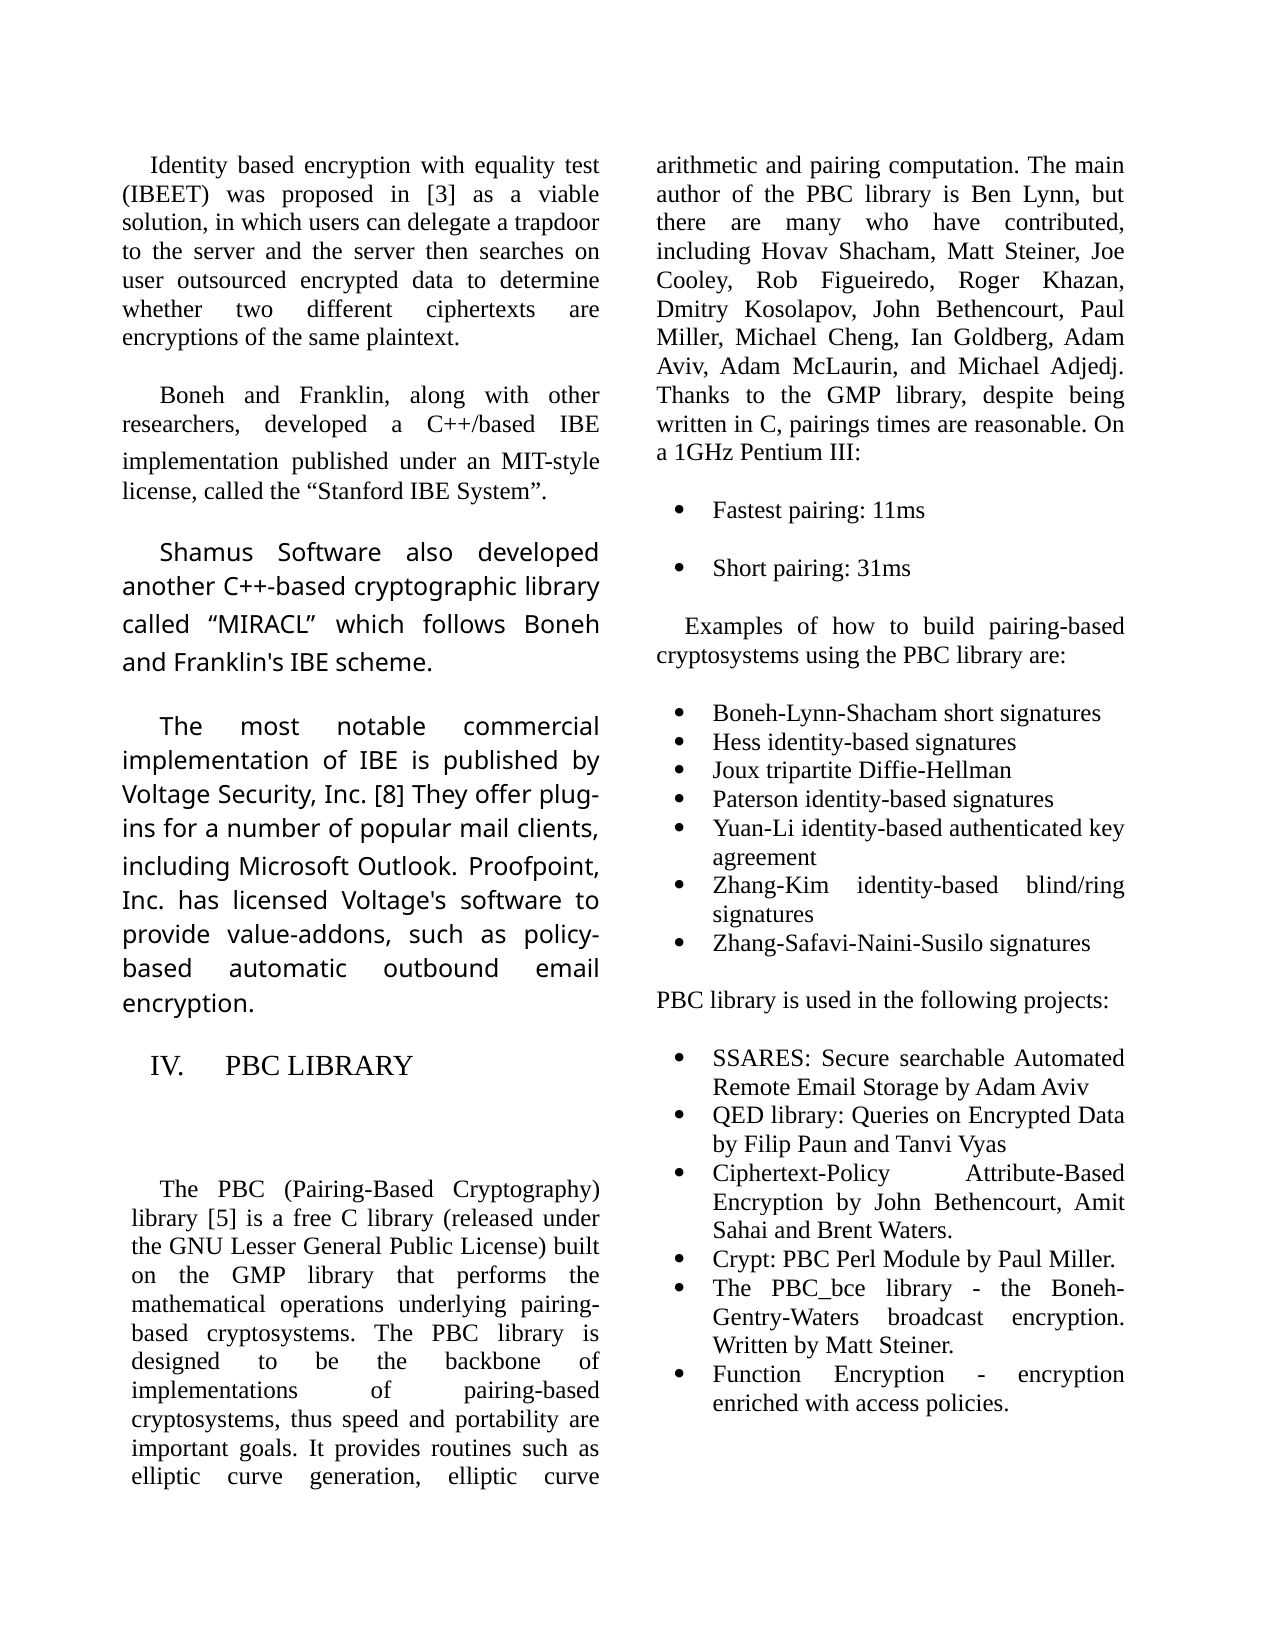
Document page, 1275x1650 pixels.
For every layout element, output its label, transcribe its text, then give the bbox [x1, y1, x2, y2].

list Yuan-Li identity-based authenticated key agreement [675, 813, 1125, 870]
subtitle The PBC (Pairing-Based Cryptography) library [5] is a free C library (released under the GNU Lesser General Public License) built on the GMP library that performs the mathematical operations underlying pairing-based cryptosystems. The PBC library is designed to be the backbone of implementations of pairing-based cryptosystems, thus speed and portability are important goals. It provides routines such as elliptic curve generation, elliptic curve [131, 1174, 600, 1490]
list Joux tripartite Diffie-Hellman [675, 755, 1125, 784]
subtitle PBC LIBRARY [150, 1048, 600, 1082]
list Hess identity-based signatures [675, 727, 1125, 755]
list The PBC_bce library - the Boneh-Gentry-Waters broadcast encryption. Written by Matt Steiner. [675, 1273, 1125, 1359]
subtitle Short pairing: 31ms [675, 553, 1125, 582]
subtitle Identity based encryption with equality test (IBEET) was proposed in [3] as a viable solution, in which users can delegate a trapdoor to the server and the server then searches on user outsourced encrypted data to determine whether two different ciphertexts are encryptions of the same plaintext. [122, 150, 600, 351]
subtitle Boneh and Franklin, along with other researchers, developed a C++/based IBE implementation published under an MIT-style license, called the “Stanford IBE System”. [122, 380, 600, 505]
list Function Encryption - encryption enriched with access policies. [675, 1359, 1125, 1417]
subtitle Shamus Software also developed another C++-based cryptographic library called “MIRACL” which follows Boneh and Franklin's IBE scheme. [122, 534, 600, 679]
list SSARES: Secure searchable Automated Remote Email Storage by Adam Aviv [675, 1043, 1125, 1100]
list QED library: Queries on Encrypted Data by Filip Paun and Tanvi Vyas [675, 1100, 1125, 1158]
subtitle The most notable commercial implementation of IBE is published by Voltage Security, Inc. [8] They offer plug-ins for a number of popular mail clients, including Microsoft Outlook. Proofpoint, Inc. has licensed Voltage's software to provide value-addons, such as policy-based automatic outbound email encryption. [122, 708, 600, 1019]
subtitle Fastest pairing: 11ms [675, 495, 1125, 524]
subtitle Examples of how to build pairing-based cryptosystems using the PBC library are: [656, 611, 1125, 669]
list Zhang-Kim identity-based blind/ring signatures [675, 870, 1125, 928]
list Ciphertext-Policy Attribute-Based Encryption by John Bethencourt, Amit Sahai and Brent Waters. [675, 1158, 1125, 1244]
list Paterson identity-based signatures [675, 784, 1125, 813]
list Boneh-Lynn-Shacham short signatures [675, 698, 1125, 727]
list Crypt: PBC Perl Module by Paul Miller. [675, 1244, 1125, 1273]
list Zhang-Safavi-Naini-Susilo signatures [675, 928, 1125, 957]
text PBC library is used in the following projects: [656, 985, 1125, 1014]
subtitle arithmetic and pairing computation. The main author of the PBC library is Ben Lynn, but there are many who have contributed, including Hovav Shacham, Matt Steiner, Joe Cooley, Rob Figueiredo, Roger Khazan, Dmitry Kosolapov, John Bethencourt, Paul Miller, Michael Cheng, Ian Goldberg, Adam Aviv, Adam McLaurin, and Michael Adjedj. Thanks to the GMP library, despite being written in C, pairings times are reasonable. On a 1GHz Pentium III: [656, 150, 1125, 466]
